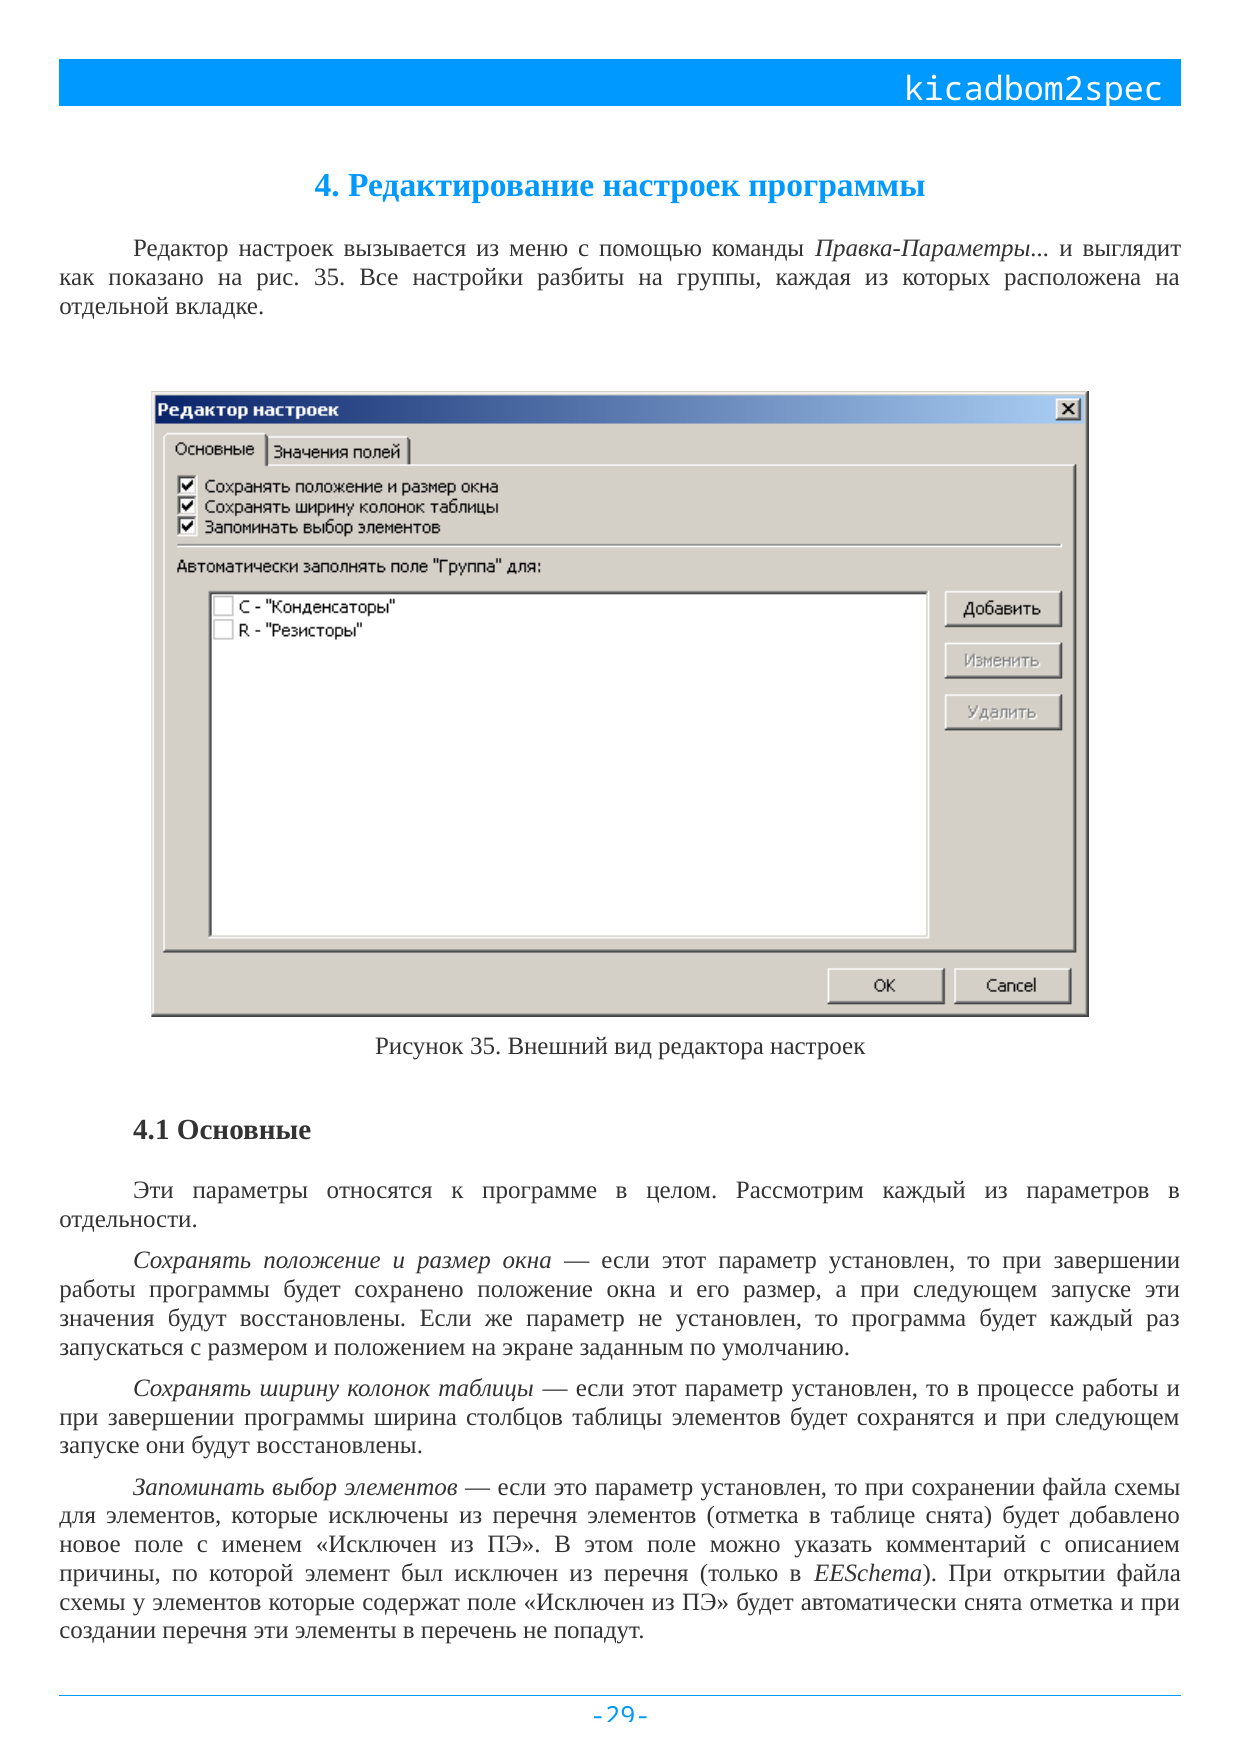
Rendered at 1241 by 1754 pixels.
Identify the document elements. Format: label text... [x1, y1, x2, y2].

text Сохранять положение и размер окна — если этот параметр установлен, то при завершении работы программы будет сохранено положение окна и его размер, а при следующем запуске эти значения будут восстановлены. Если же параметр не установлен, то программа будет каждый раз запускаться с размером и положением на экране заданным по умолчанию. [59, 1246, 1181, 1361]
text Редактор настроек вызывается из меню с помощью команды Правка-Параметры... и выглядит как показано на рис. 35. Все настройки разбиты на группы, каждая из которых расположена на отдельной вкладке. [59, 233, 1181, 320]
text Сохранять ширину колонок таблицы — если этот параметр установлен, то в процессе работы и при завершении программы ширина столбцов таблицы элементов будет сохранятся и при следующем запуске они будут восстановлены. [59, 1373, 1181, 1459]
picture [151, 391, 1089, 1017]
subtitle 4.1 Основные [133, 1112, 1181, 1146]
text Рисунок 35. Внешний вид редактора настроек [150, 391, 1090, 1059]
subtitle 4. Редактирование настроек программы [59, 165, 1181, 204]
text Эти параметры относятся к программе в целом. Рассмотрим каждый из параметров в отдельности. [59, 1176, 1181, 1233]
text Запоминать выбор элементов — если это параметр установлен, то при сохранении файла схемы для элементов, которые исключены из перечня элементов (отметка в таблице снята) будет добавлено новое поле с именем «Исключен из ПЭ». В этом поле можно указать комментарий с описанием причины, по которой элемент был исключен из перечня (только в EESchema). При открытии файла схемы у элементов которые содержат поле «Исключен из ПЭ» будет автоматически снята отметка и при создании перечня эти элементы в перечень не попадут. [59, 1472, 1181, 1644]
